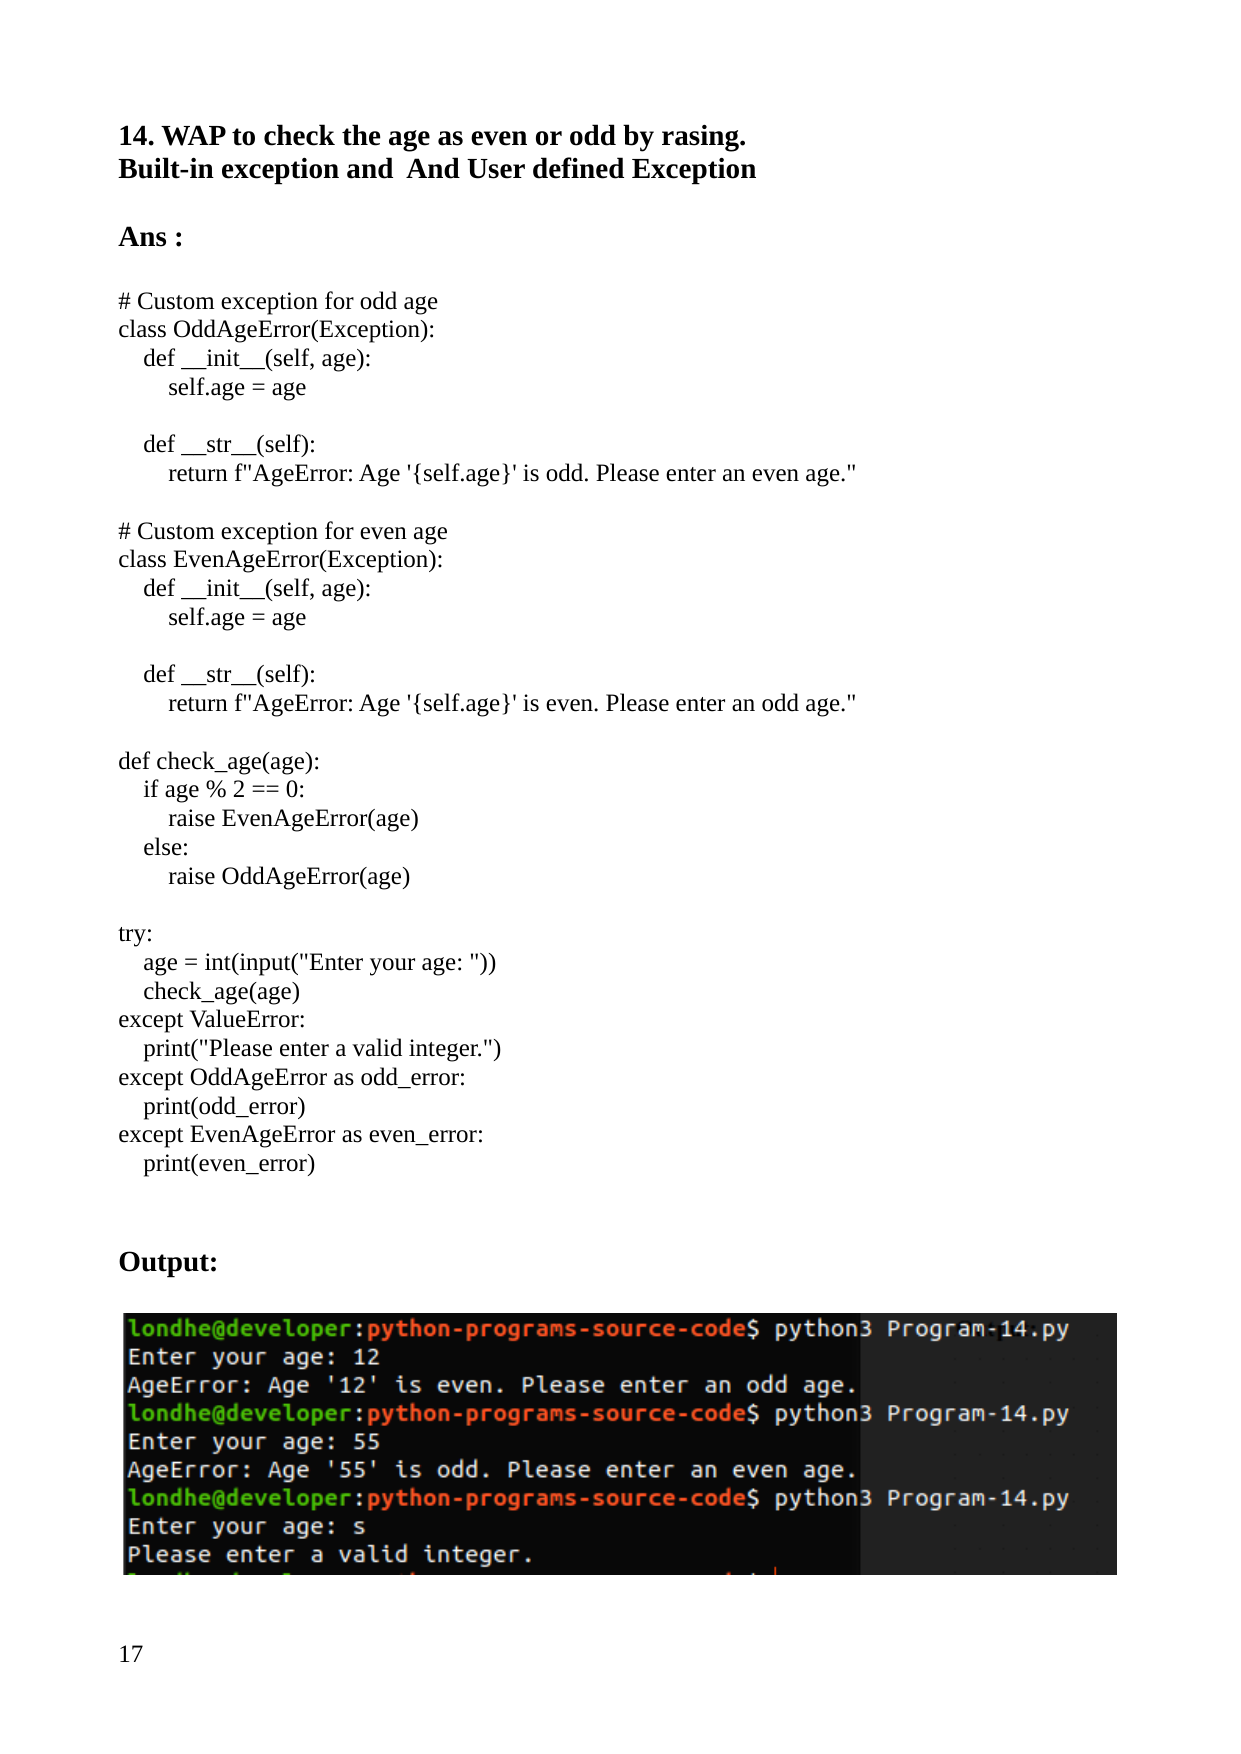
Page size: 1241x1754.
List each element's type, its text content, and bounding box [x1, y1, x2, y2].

text # Custom exception for even age [118, 516, 1122, 544]
text return f"AgeError: Age '{self.age}' is even. Please enter an odd age." [118, 688, 1122, 717]
text def __str__(self): [118, 659, 1122, 688]
text print("Please enter a valid integer.") [118, 1033, 1122, 1062]
text else: [118, 832, 1122, 861]
text def __init__(self, age): [118, 343, 1122, 372]
text except ValueError: [118, 1004, 1122, 1033]
text def check_age(age): [118, 746, 1122, 774]
text class EvenAgeError(Exception): [118, 544, 1122, 573]
text age = int(input("Enter your age: ")) [118, 947, 1122, 976]
text raise EvenAgeError(age) [118, 803, 1122, 832]
text check_age(age) [118, 976, 1122, 1004]
text try: [118, 918, 1122, 947]
text if age % 2 == 0: [118, 774, 1122, 803]
text except EvenAgeError as even_error: [118, 1119, 1122, 1148]
text def __str__(self): [118, 429, 1122, 458]
picture [123, 1313, 1117, 1575]
text self.age = age [118, 372, 1122, 401]
text Ans : [118, 219, 1122, 252]
text # Custom exception for odd age [118, 286, 1122, 314]
text raise OddAgeError(age) [118, 861, 1122, 889]
text self.age = age [118, 602, 1122, 631]
text 14. WAP to check the age as even or odd by rasing. [118, 118, 1122, 152]
text Built-in exception and And User defined Exception [118, 152, 1122, 185]
text def __init__(self, age): [118, 573, 1122, 602]
text except OddAgeError as odd_error: [118, 1062, 1122, 1091]
text print(even_error) [118, 1148, 1122, 1177]
text print(odd_error) [118, 1091, 1122, 1119]
text class OddAgeError(Exception): [118, 314, 1122, 343]
text return f"AgeError: Age '{self.age}' is odd. Please enter an even age." [118, 458, 1122, 487]
text Output: [118, 1244, 1122, 1278]
